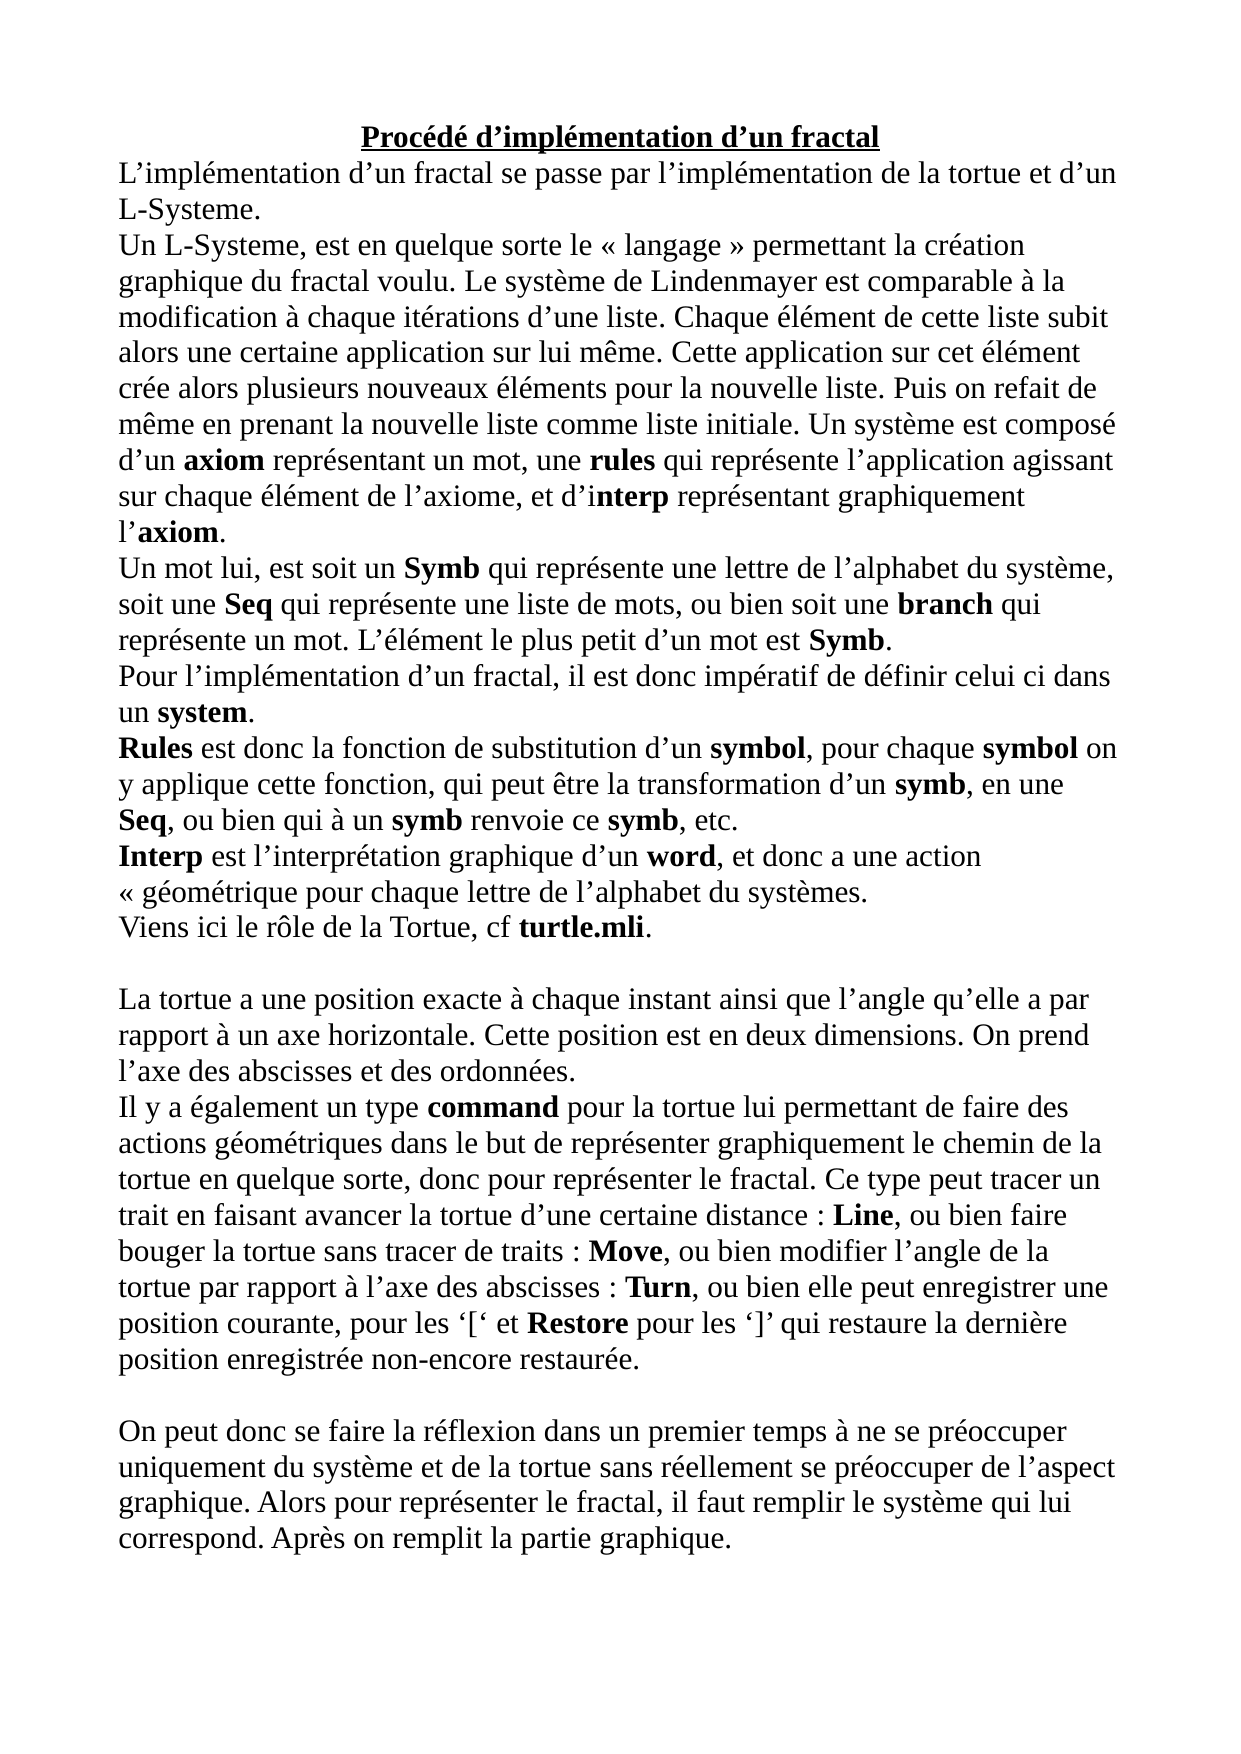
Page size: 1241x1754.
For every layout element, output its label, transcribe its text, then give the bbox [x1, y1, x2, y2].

text On peut donc se faire la réflexion dans un premier temps à ne se préoccuper uniquement du système et de la tortue sans réellement se préoccuper de l’aspect graphique. Alors pour représenter le fractal, il faut remplir le système qui lui correspond. Après on remplit la partie graphique. [118, 1412, 1122, 1556]
text Un L-Systeme, est en quelque sorte le « langage » permettant la création graphique du fractal voulu. Le système de Lindenmayer est comparable à la modification à chaque itérations d’une liste. Chaque élément de cette liste subit alors une certaine application sur lui même. Cette application sur cet élément crée alors plusieurs nouveaux éléments pour la nouvelle liste. Puis on refait de même en prenant la nouvelle liste comme liste initiale. Un système est composé d’un axiom représentant un mot, une rules qui représente l’application agissant sur chaque élément de l’axiome, et d’interp représentant graphiquement l’axiom. [118, 226, 1122, 549]
text Interp est l’interprétation graphique d’un word, et donc a une action « géométrique pour chaque lettre de l’alphabet du systèmes. [118, 837, 1122, 909]
text Un mot lui, est soit un Symb qui représente une lettre de l’alphabet du système, soit une Seq qui représente une liste de mots, ou bien soit une branch qui représente un mot. L’élément le plus petit d’un mot est Symb. [118, 549, 1122, 657]
text Pour l’implémentation d’un fractal, il est donc impératif de définir celui ci dans un system. [118, 657, 1122, 729]
text La tortue a une position exacte à chaque instant ainsi que l’angle qu’elle a par rapport à un axe horizontale. Cette position est en deux dimensions. On prend l’axe des abscisses et des ordonnées. [118, 981, 1122, 1088]
text Rules est donc la fonction de substitution d’un symbol, pour chaque symbol on y applique cette fonction, qui peut être la transformation d’un symb, en une Seq, ou bien qui à un symb renvoie ce symb, etc. [118, 729, 1122, 837]
text Viens ici le rôle de la Tortue, cf turtle.mli. [118, 909, 1122, 945]
text Il y a également un type command pour la tortue lui permettant de faire des actions géométriques dans le but de représenter graphiquement le chemin de la tortue en quelque sorte, donc pour représenter le fractal. Ce type peut tracer un trait en faisant avancer la tortue d’une certaine distance : Line, ou bien faire bouger la tortue sans tracer de traits : Move, ou bien modifier l’angle de la tortue par rapport à l’axe des abscisses : Turn, ou bien elle peut enregistrer une position courante, pour les ‘[‘ et Restore pour les ‘]’ qui restaure la dernière position enregistrée non-encore restaurée. [118, 1088, 1122, 1376]
text L’implémentation d’un fractal se passe par l’implémentation de la tortue et d’un L-Systeme. [118, 154, 1122, 226]
text Procédé d’implémentation d’un fractal [118, 118, 1122, 154]
